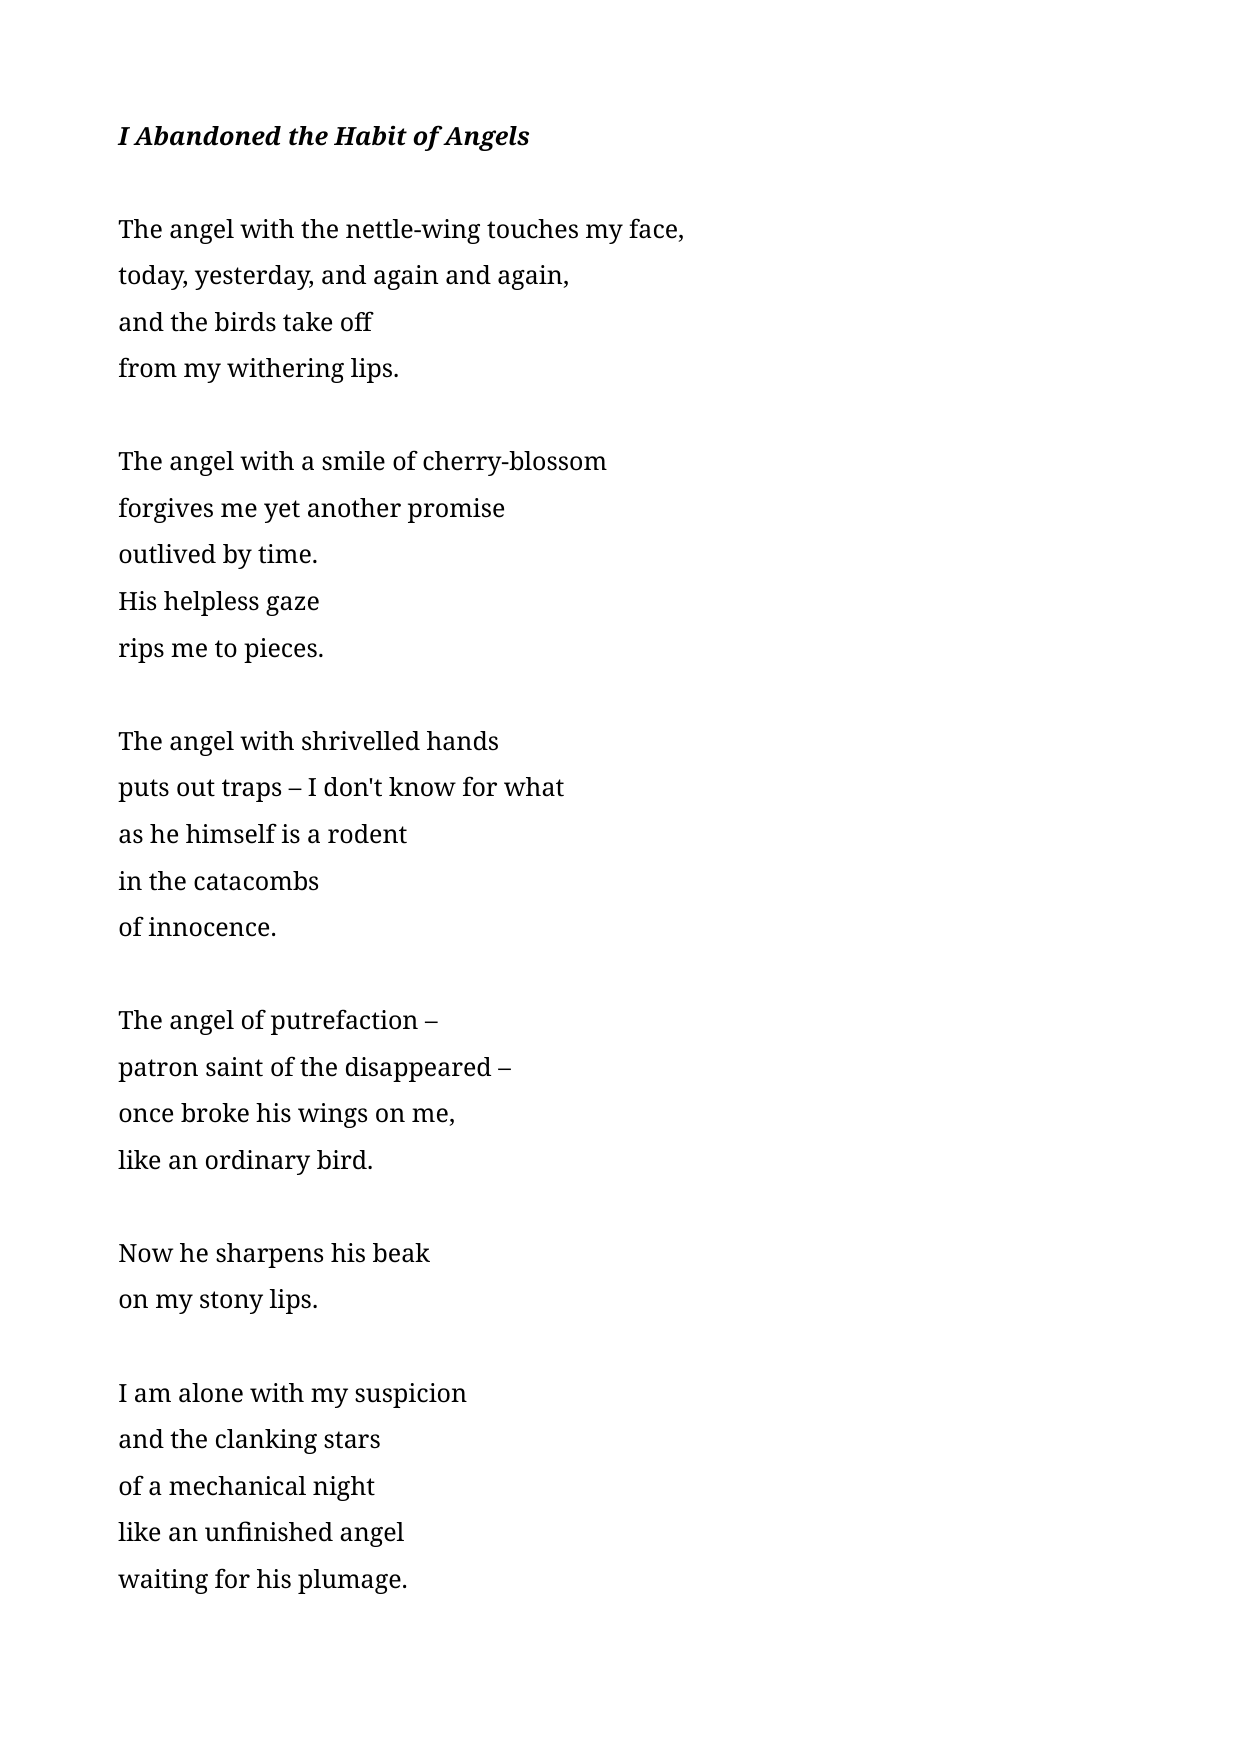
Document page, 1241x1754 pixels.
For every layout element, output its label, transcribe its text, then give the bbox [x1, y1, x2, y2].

text in the catacombs [118, 863, 1122, 897]
text like an ordinary bird. [118, 1142, 1122, 1177]
text and the clanking stars [118, 1422, 1122, 1456]
text The angel of putrefaction – [118, 1003, 1122, 1037]
text rips me to pieces. [118, 630, 1122, 664]
text from my withering lips. [118, 351, 1122, 385]
text today, yesterday, and again and again, [118, 258, 1122, 292]
text waiting for his plumage. [118, 1562, 1122, 1596]
text on my stony lips. [118, 1282, 1122, 1316]
text forgives me yet another promise [118, 491, 1122, 525]
text once broke his wings on me, [118, 1096, 1122, 1130]
text The angel with the nettle-wing touches my face, [118, 211, 1122, 245]
text like an unfinished angel [118, 1515, 1122, 1549]
text of a mechanical night [118, 1468, 1122, 1502]
text I am alone with my suspicion [118, 1375, 1122, 1409]
text and the birds take off [118, 304, 1122, 338]
text outlived by time. [118, 537, 1122, 571]
text The angel with a smile of cherry-blossom [118, 444, 1122, 478]
text The angel with shrivelled hands [118, 723, 1122, 757]
text I Abandoned the Habit of Angels [118, 118, 1122, 152]
text of innocence. [118, 910, 1122, 944]
text Now he sharpens his beak [118, 1236, 1122, 1270]
text puts out traps – I don't know for what [118, 770, 1122, 804]
text as he himself is a rodent [118, 817, 1122, 851]
text His helpless gaze [118, 584, 1122, 618]
text patron saint of the disappeared – [118, 1049, 1122, 1083]
